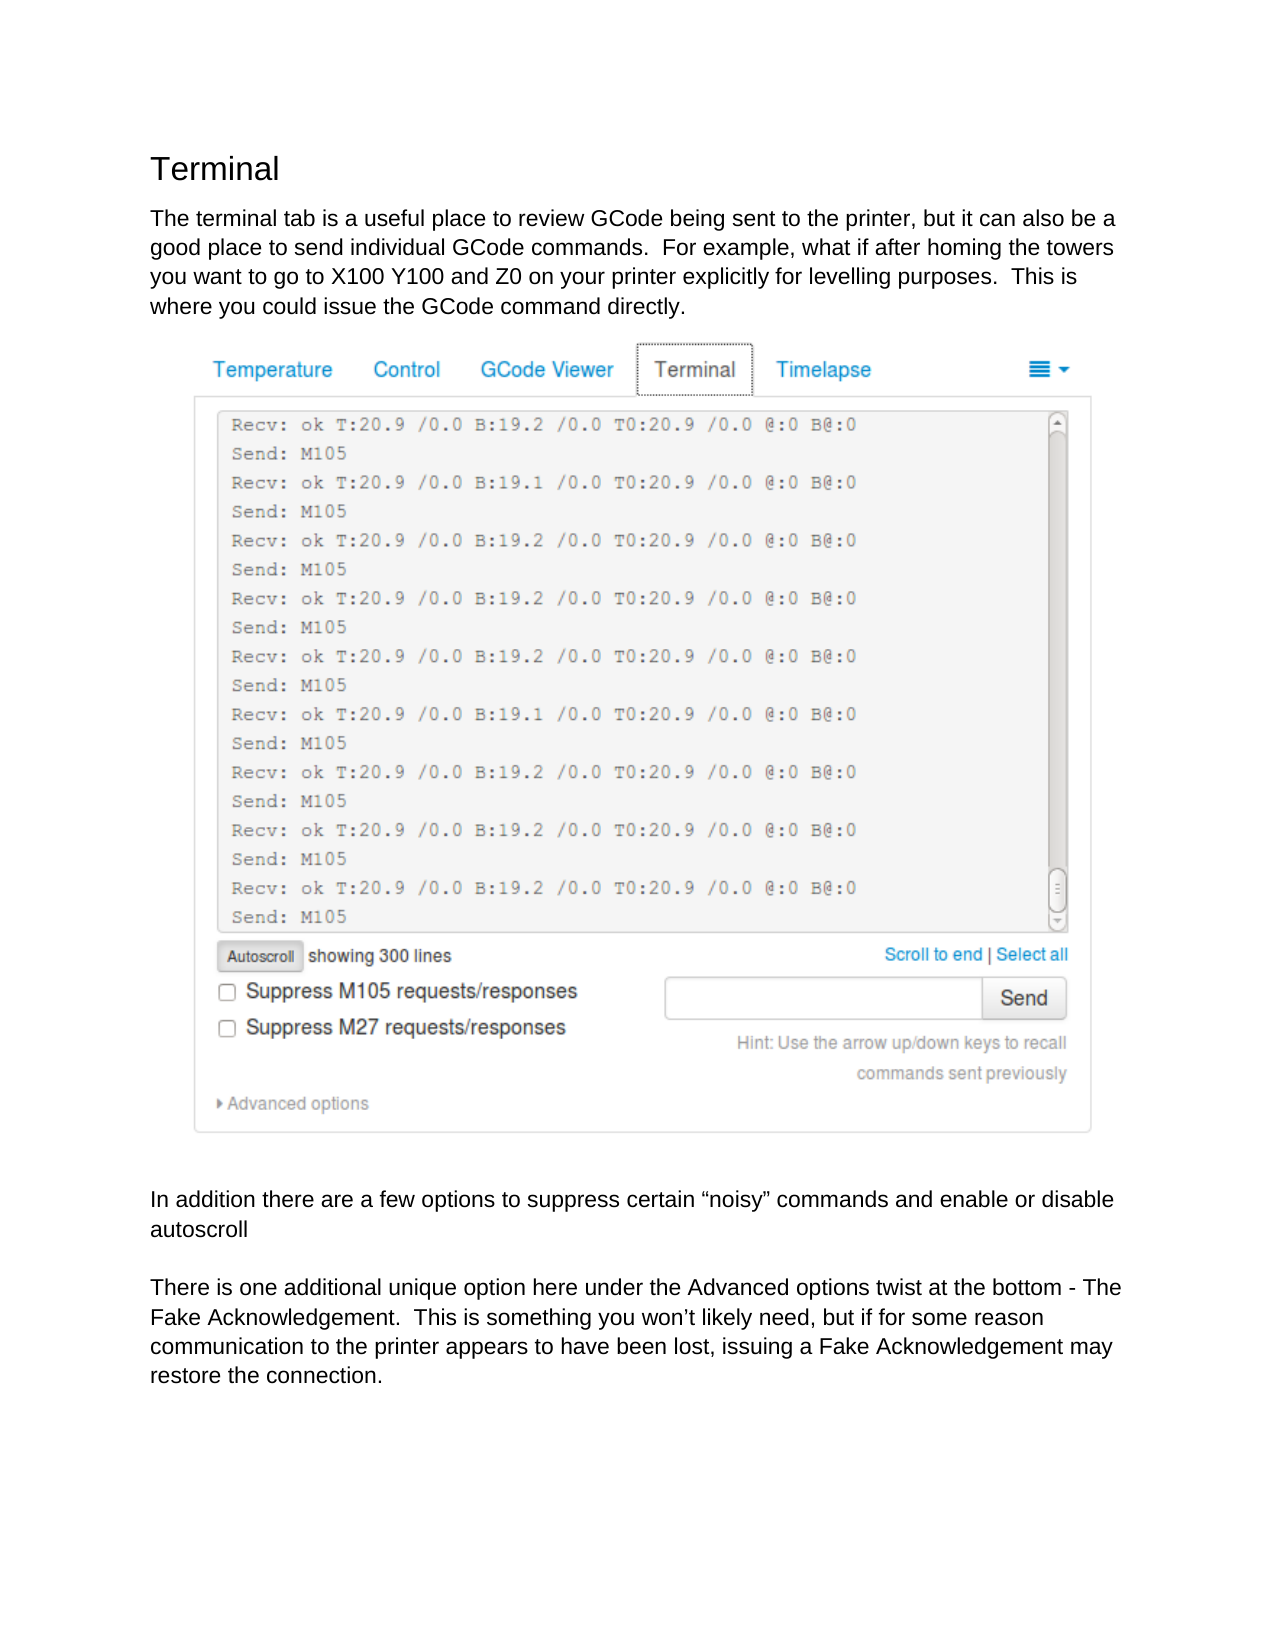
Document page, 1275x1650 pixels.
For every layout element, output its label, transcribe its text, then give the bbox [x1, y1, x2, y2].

picture [168, 341, 1144, 1165]
text The terminal tab is a useful place to review GCode being sent to the printer, but it can also be a good place to send individual GCode commands. For example, what if after homing the towers you want to go to X100 Y100 and Z0 on your printer explicitly for levelling purposes. This is where you could issue the GCode command directly. [150, 205, 1125, 319]
text There is one additional unique option here under the Advanced options twist at the bottom - The Fake Acknowledgement. This is something you won’t likely need, but if for some reason communication to the printer appears to have been lost, issuing a Fake Acknowledgement may restore the connection. [150, 1275, 1125, 1389]
subtitle Terminal [150, 150, 1125, 187]
text In addition there are a few options to suppress certain “noisy” commands and enable or disable autoscroll [150, 1187, 1125, 1242]
